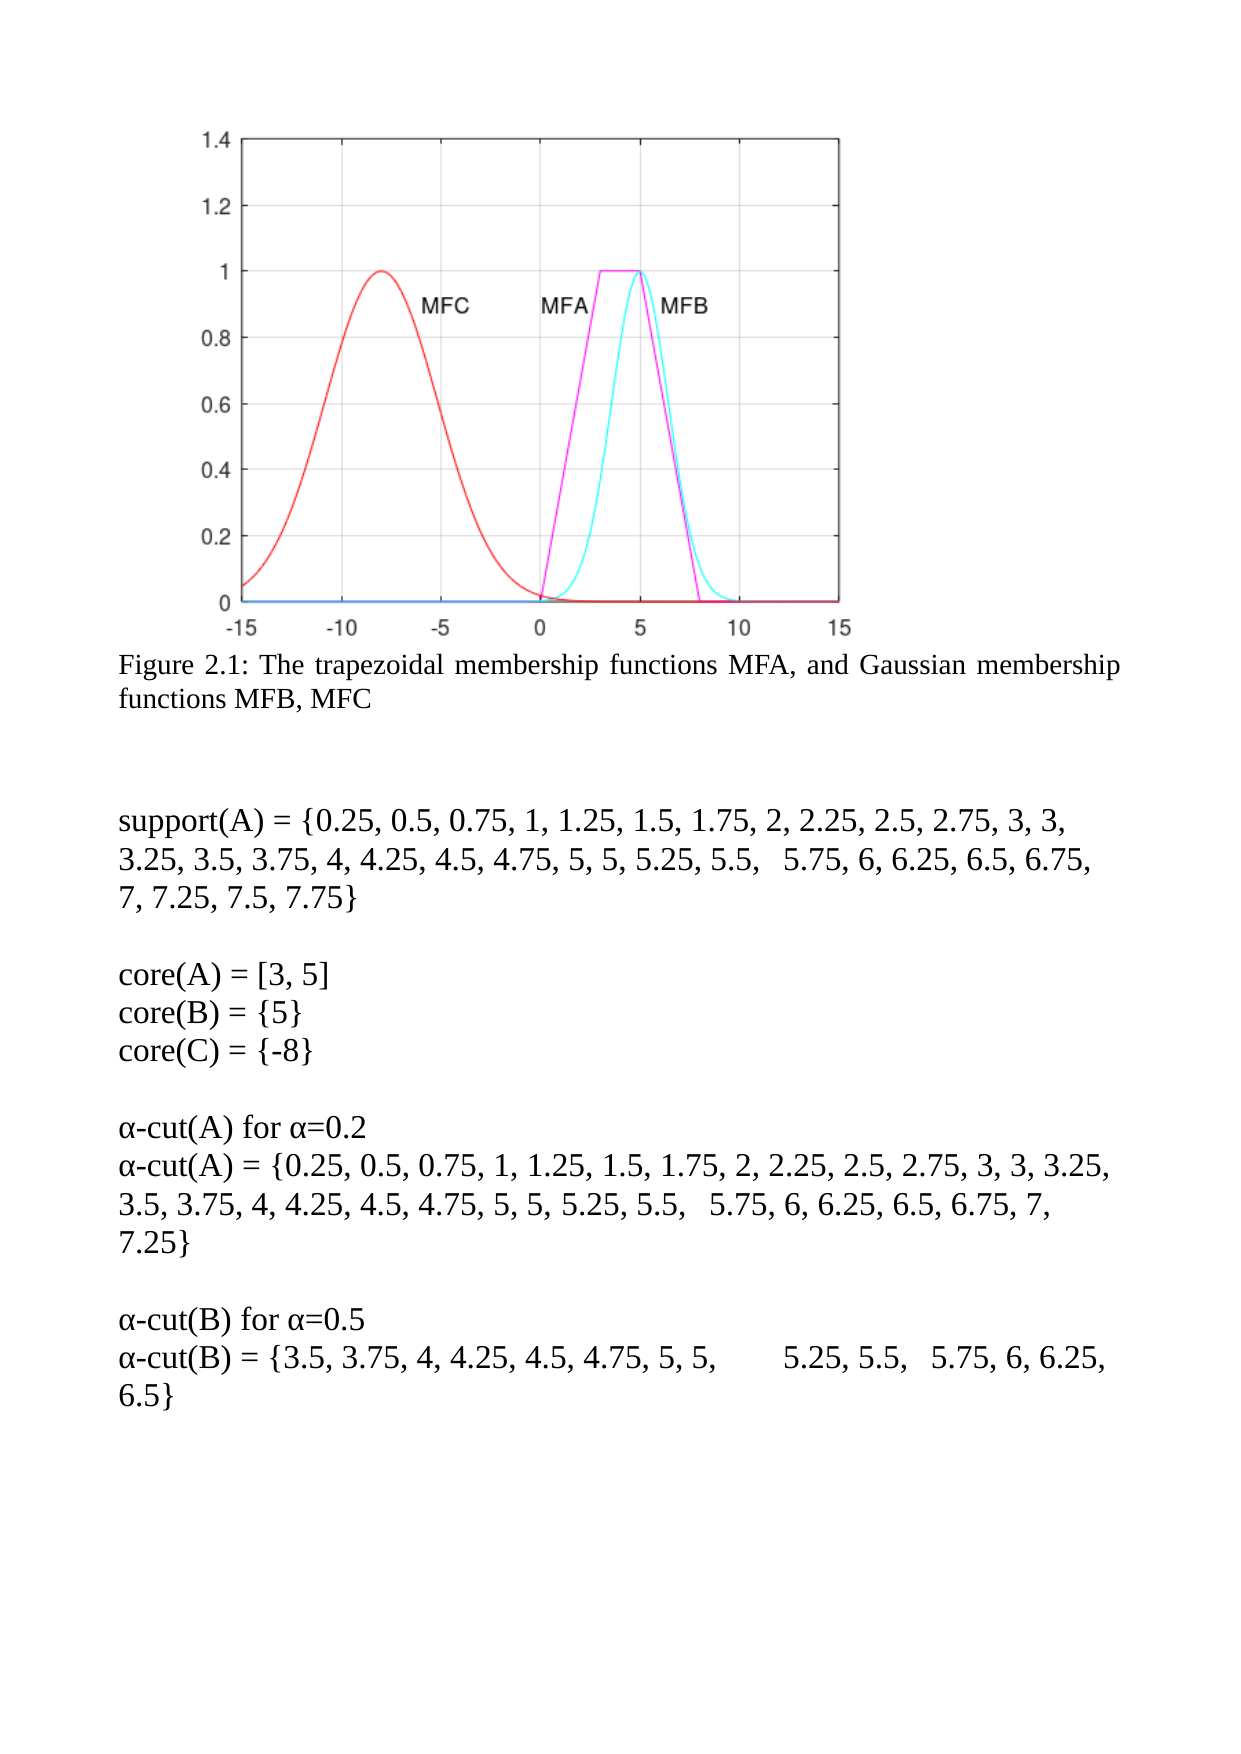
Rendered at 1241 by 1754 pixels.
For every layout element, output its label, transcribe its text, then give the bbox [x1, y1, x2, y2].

text α-cut(A) = {0.25, 0.5, 0.75, 1, 1.25, 1.5, 1.75, 2, 2.25, 2.5, 2.75, 3, 3, 3.25, 3.5, 3.75, 4, 4.25, 4.5, 4.75, 5, 5, 5.25, 5.5, 5.75, 6, 6.25, 6.5, 6.75, 7, 7.25} [118, 1146, 1122, 1261]
text core(A) = [3, 5] [118, 954, 1122, 992]
text core(C) = {-8} [118, 1031, 1122, 1069]
text α-cut(A) for α=0.2 [118, 1107, 1122, 1146]
text α-cut(B) for α=0.5 [118, 1299, 1122, 1337]
text core(B) = {5} [118, 992, 1122, 1031]
picture [186, 118, 867, 648]
text support(A) = {0.25, 0.5, 0.75, 1, 1.25, 1.5, 1.75, 2, 2.25, 2.5, 2.75, 3, 3, 3.25, 3.5, 3.75, 4, 4.25, 4.5, 4.75, 5, 5, 5.25, 5.5, 5.75, 6, 6.25, 6.5, 6.75, 7, 7.25, 7.5, 7.75} [118, 801, 1122, 916]
text α-cut(B) = {3.5, 3.75, 4, 4.25, 4.5, 4.75, 5, 5, 5.25, 5.5, 5.75, 6, 6.25, 6.5} [118, 1337, 1122, 1414]
text Figure 2.1: The trapezoidal membership functions MFA, and Gaussian membership functions MFB, MFC [118, 118, 1122, 714]
